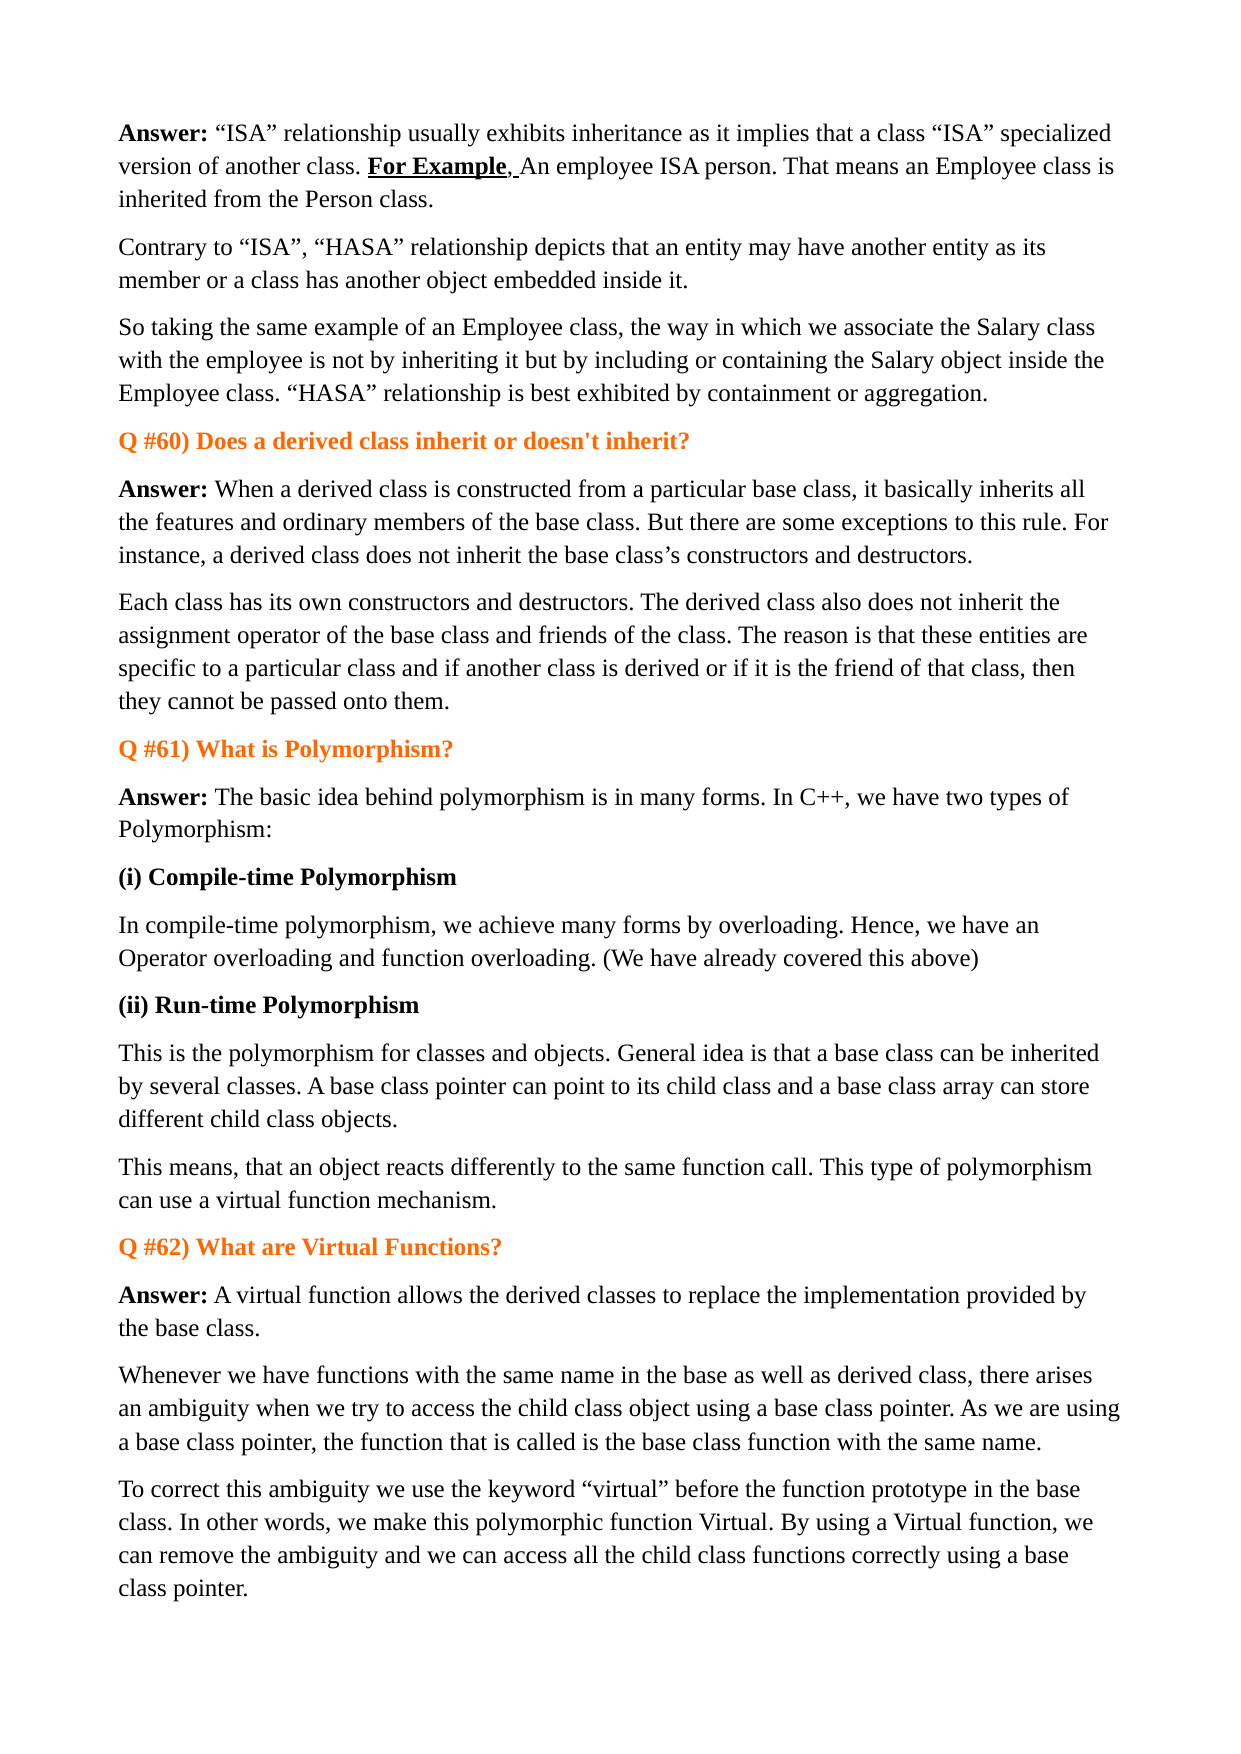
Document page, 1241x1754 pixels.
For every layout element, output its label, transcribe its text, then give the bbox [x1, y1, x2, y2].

text This means, that an object reacts differently to the same function call. This type of polymorphism can use a virtual function mechanism. [118, 1152, 1122, 1213]
text This is the polymorphism for classes and objects. General idea is that a base class can be inherited by several classes. A base class pointer can point to its child class and a base class array can store different child class objects. [118, 1038, 1122, 1133]
text Q #61) What is Polymorphism? [118, 734, 1122, 763]
text Whenever we have functions with the same name in the base as well as derived class, there arises an ambiguity when we try to access the child class object using a base class pointer. As we are using a base class pointer, the function that is called is the base class function with the same name. [118, 1361, 1122, 1455]
text Answer: A virtual function allows the derived classes to replace the implementation provided by the base class. [118, 1280, 1122, 1342]
text Answer: The basic idea behind polymorphism is in many forms. In C++, we have two types of Polymorphism: [118, 782, 1122, 843]
text (i) Compile-time Polymorphism [118, 862, 1122, 891]
text Q #60) Does a derived class inherit or doesn't inherit? [118, 426, 1122, 455]
text Q #62) What are Virtual Functions? [118, 1232, 1122, 1261]
text Each class has its own constructors and destructors. The derived class also does not inherit the assignment operator of the base class and friends of the class. The reason is that these entities are specific to a particular class and if another class is derived or if it is the friend of that class, then they cannot be passed onto them. [118, 587, 1122, 715]
text Contrary to “ISA”, “HASA” relationship depicts that an entity may have another entity as its member or a class has another object embedded inside it. [118, 232, 1122, 293]
text So taking the same example of an Employee class, the way in which we associate the Salary class with the employee is not by inheriting it but by including or containing the Salary object inside the Employee class. “HASA” relationship is best exhibited by containment or aggregation. [118, 312, 1122, 407]
text (ii) Run-time Polymorphism [118, 990, 1122, 1019]
text Answer: “ISA” relationship usually exhibits inheritance as it implies that a class “ISA” specialized version of another class. For Example, An employee ISA person. That means an Employee class is inherited from the Person class. [118, 118, 1122, 213]
text To correct this ambiguity we use the keyword “virtual” before the function prototype in the base class. In other words, we make this polymorphic function Virtual. By using a Virtual function, we can remove the ambiguity and we can access all the child class functions correctly using a base class pointer. [118, 1474, 1122, 1602]
text Answer: When a derived class is constructed from a particular base class, it basically inherits all the features and ordinary members of the base class. But there are some exceptions to this rule. For instance, a derived class does not inherit the base class’s constructors and destructors. [118, 474, 1122, 568]
text In compile-time polymorphism, we achieve many forms by overloading. Hence, we have an Operator overloading and function overloading. (We have already covered this above) [118, 910, 1122, 972]
